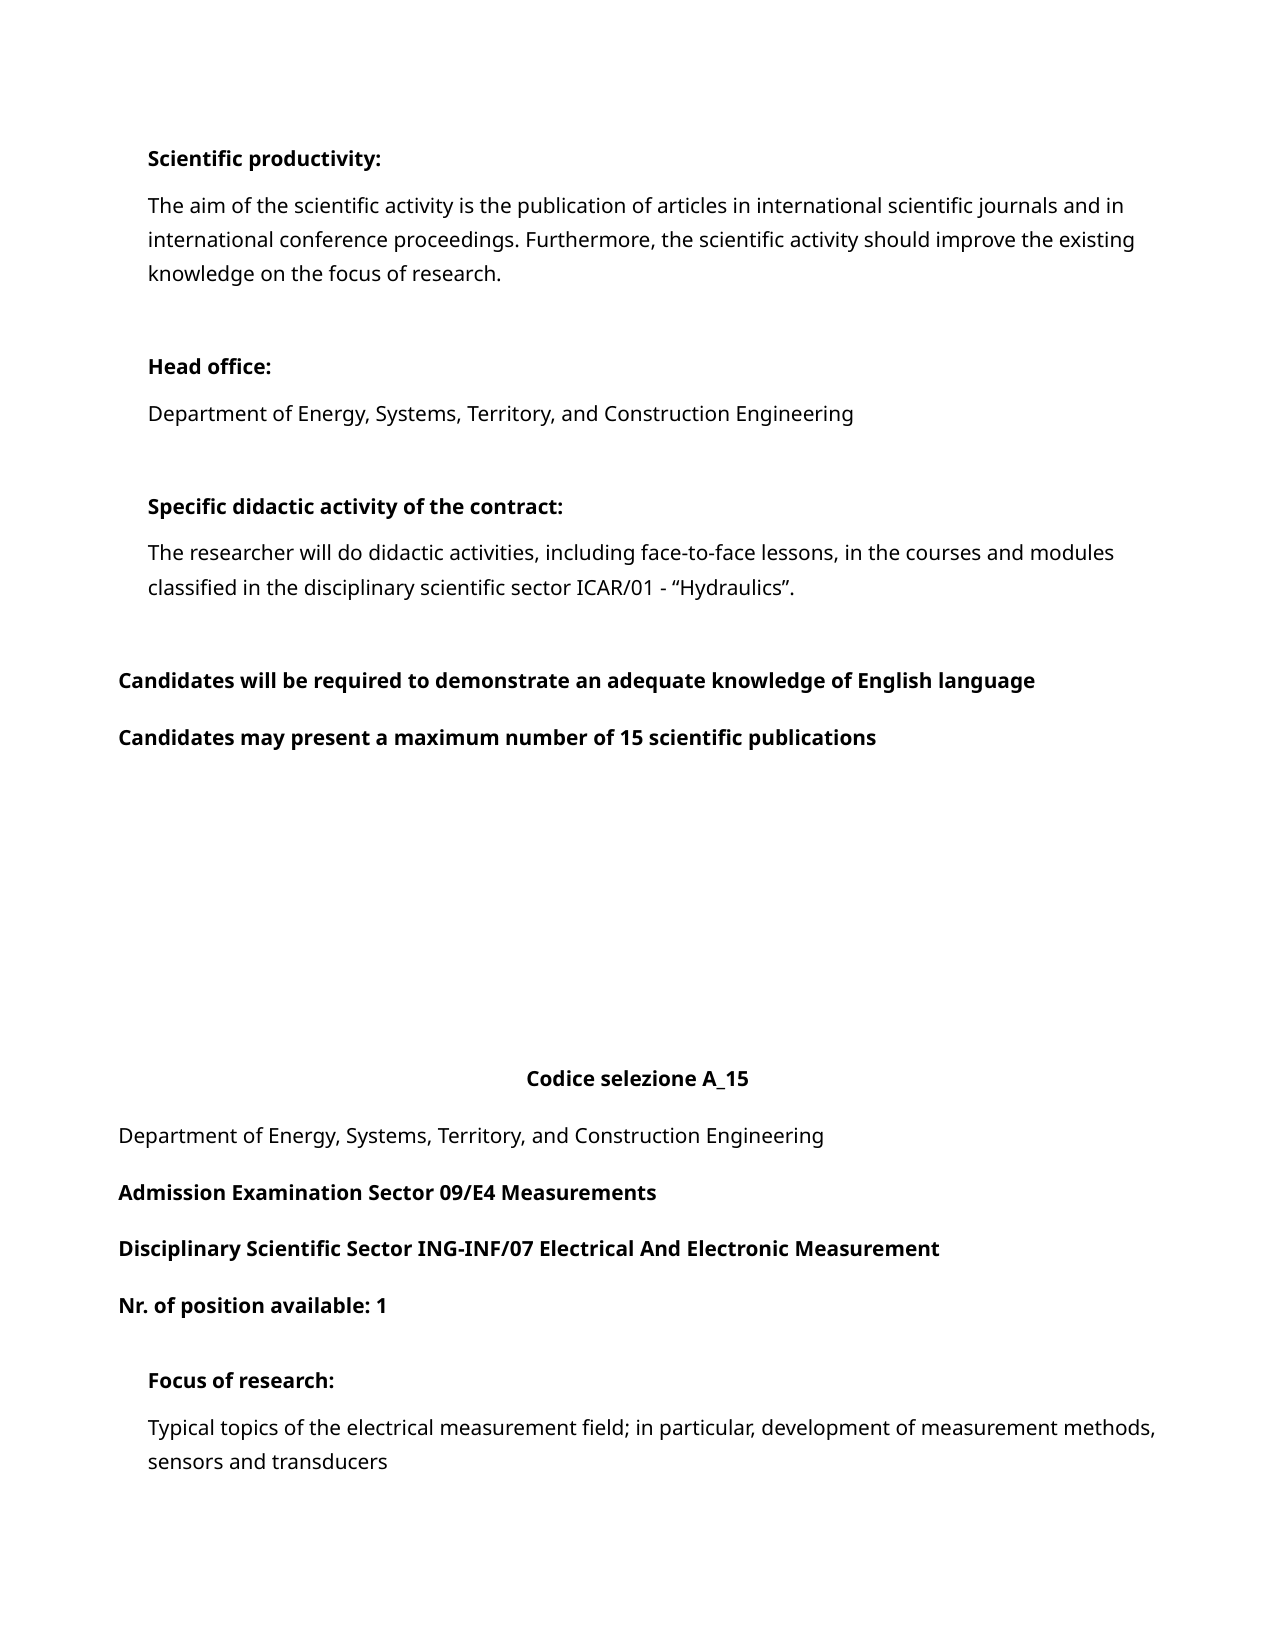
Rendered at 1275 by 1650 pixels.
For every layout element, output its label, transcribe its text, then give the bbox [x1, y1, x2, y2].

text Head office: [148, 352, 1157, 381]
text Specific didactic activity of the contract: [148, 492, 1157, 520]
text Admission Examination Sector 09/E4 Measurements [118, 1178, 1157, 1206]
text Typical topics of the electrical measurement field; in particular, development of measurement methods, sensors and transducers [148, 1413, 1157, 1475]
text Focus of research: [148, 1366, 1157, 1395]
text The aim of the scientific activity is the publication of articles in international scientific journals and in international conference proceedings. Furthermore, the scientific activity should improve the existing knowledge on the focus of research. [148, 191, 1157, 288]
text Candidates may present a maximum number of 15 scientific publications [118, 723, 1157, 751]
text Department of Energy, Systems, Territory, and Construction Engineering [148, 399, 1157, 427]
text Department of Energy, Systems, Territory, and Construction Engineering [118, 1121, 1157, 1149]
text Disciplinary Scientific Sector ING-INF/07 Electrical And Electronic Measurement [118, 1234, 1157, 1263]
text Candidates will be required to demonstrate an adequate knowledge of English language [118, 666, 1157, 694]
text Scientific productivity: [148, 144, 1157, 173]
text Codice selezione A_15 [118, 1064, 1157, 1092]
text Nr. of position available: 1 [118, 1291, 1157, 1320]
text The researcher will do didactic activities, including face-to-face lessons, in the courses and modules classified in the disciplinary scientific sector ICAR/01 - “Hydraulics”. [148, 538, 1157, 601]
